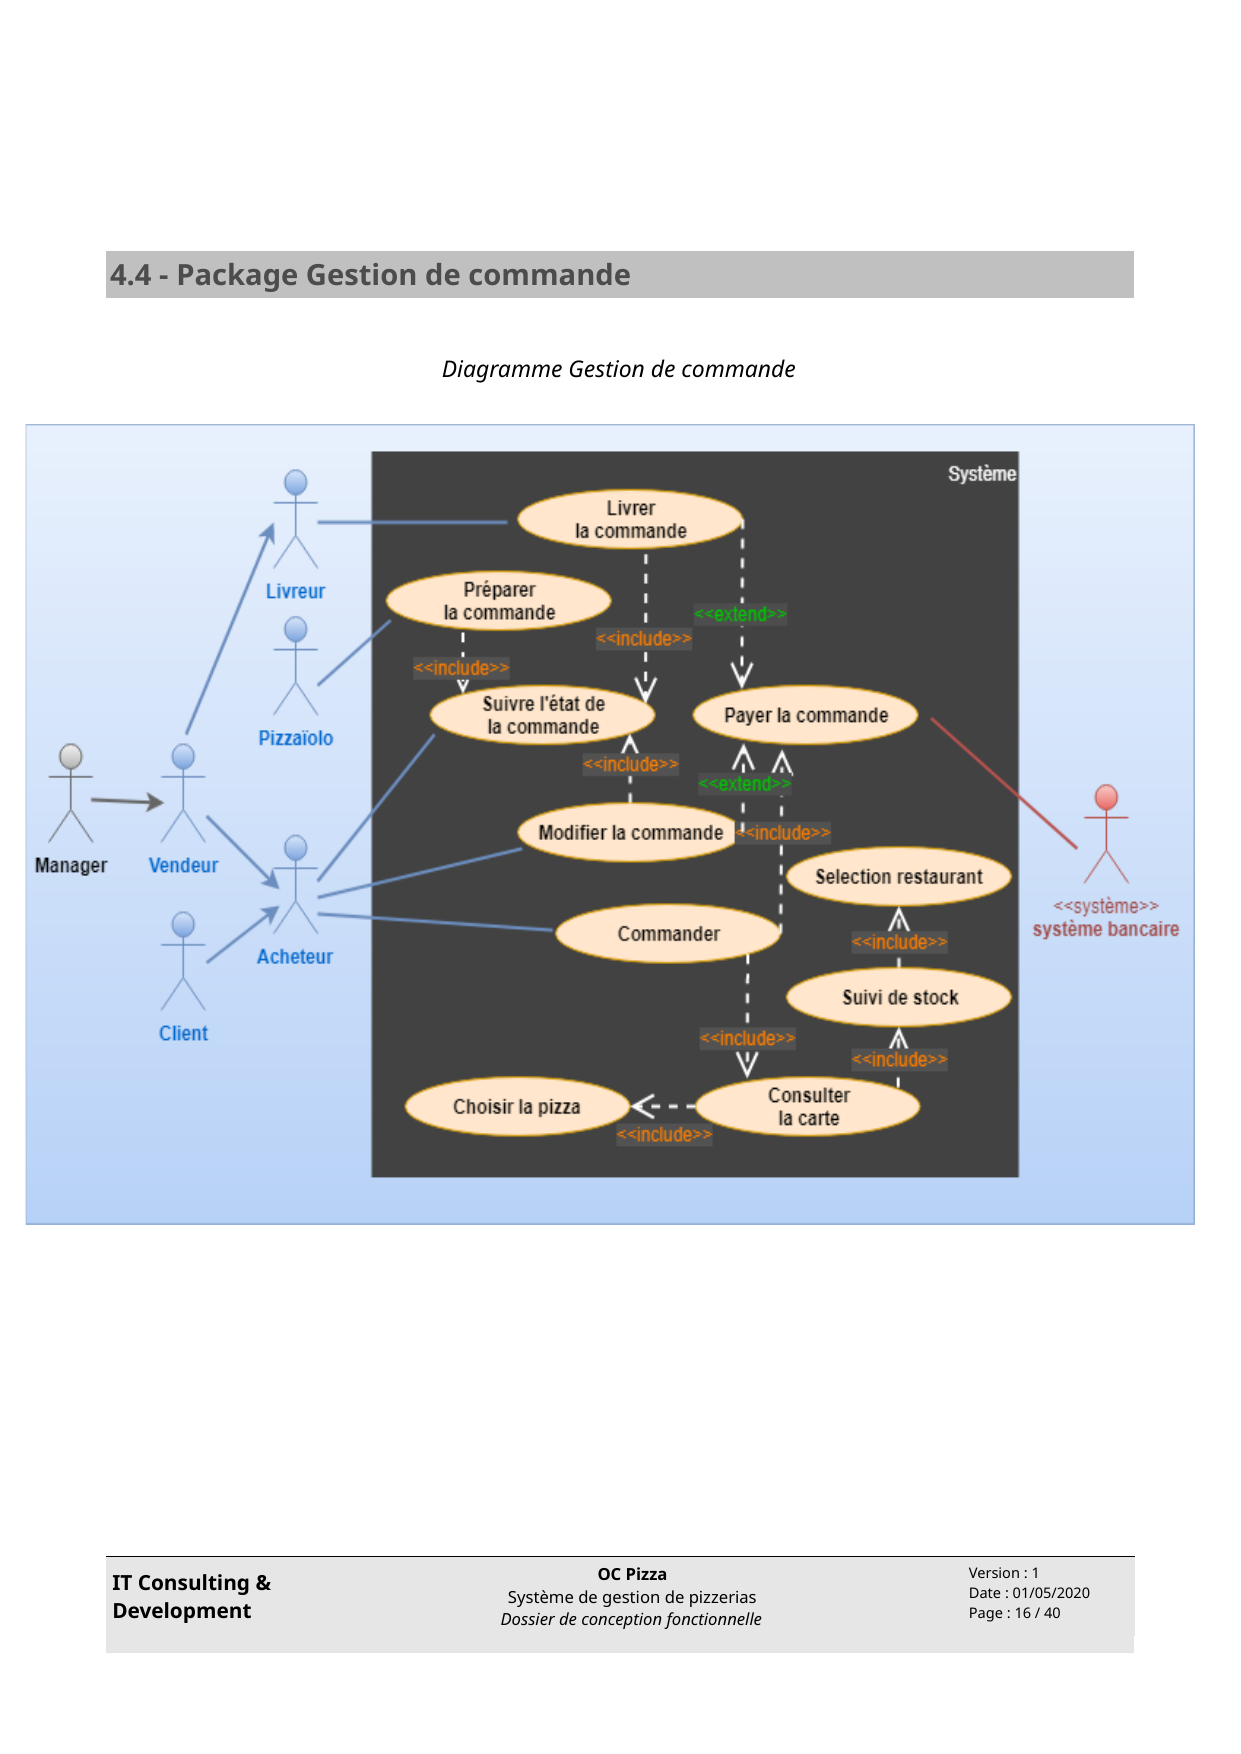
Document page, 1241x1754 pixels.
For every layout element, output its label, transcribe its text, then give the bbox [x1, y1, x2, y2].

text Diagramme Gestion de commande [106, 353, 1134, 384]
subtitle Package Gestion de commande [107, 252, 1133, 297]
picture [25, 424, 1195, 1225]
